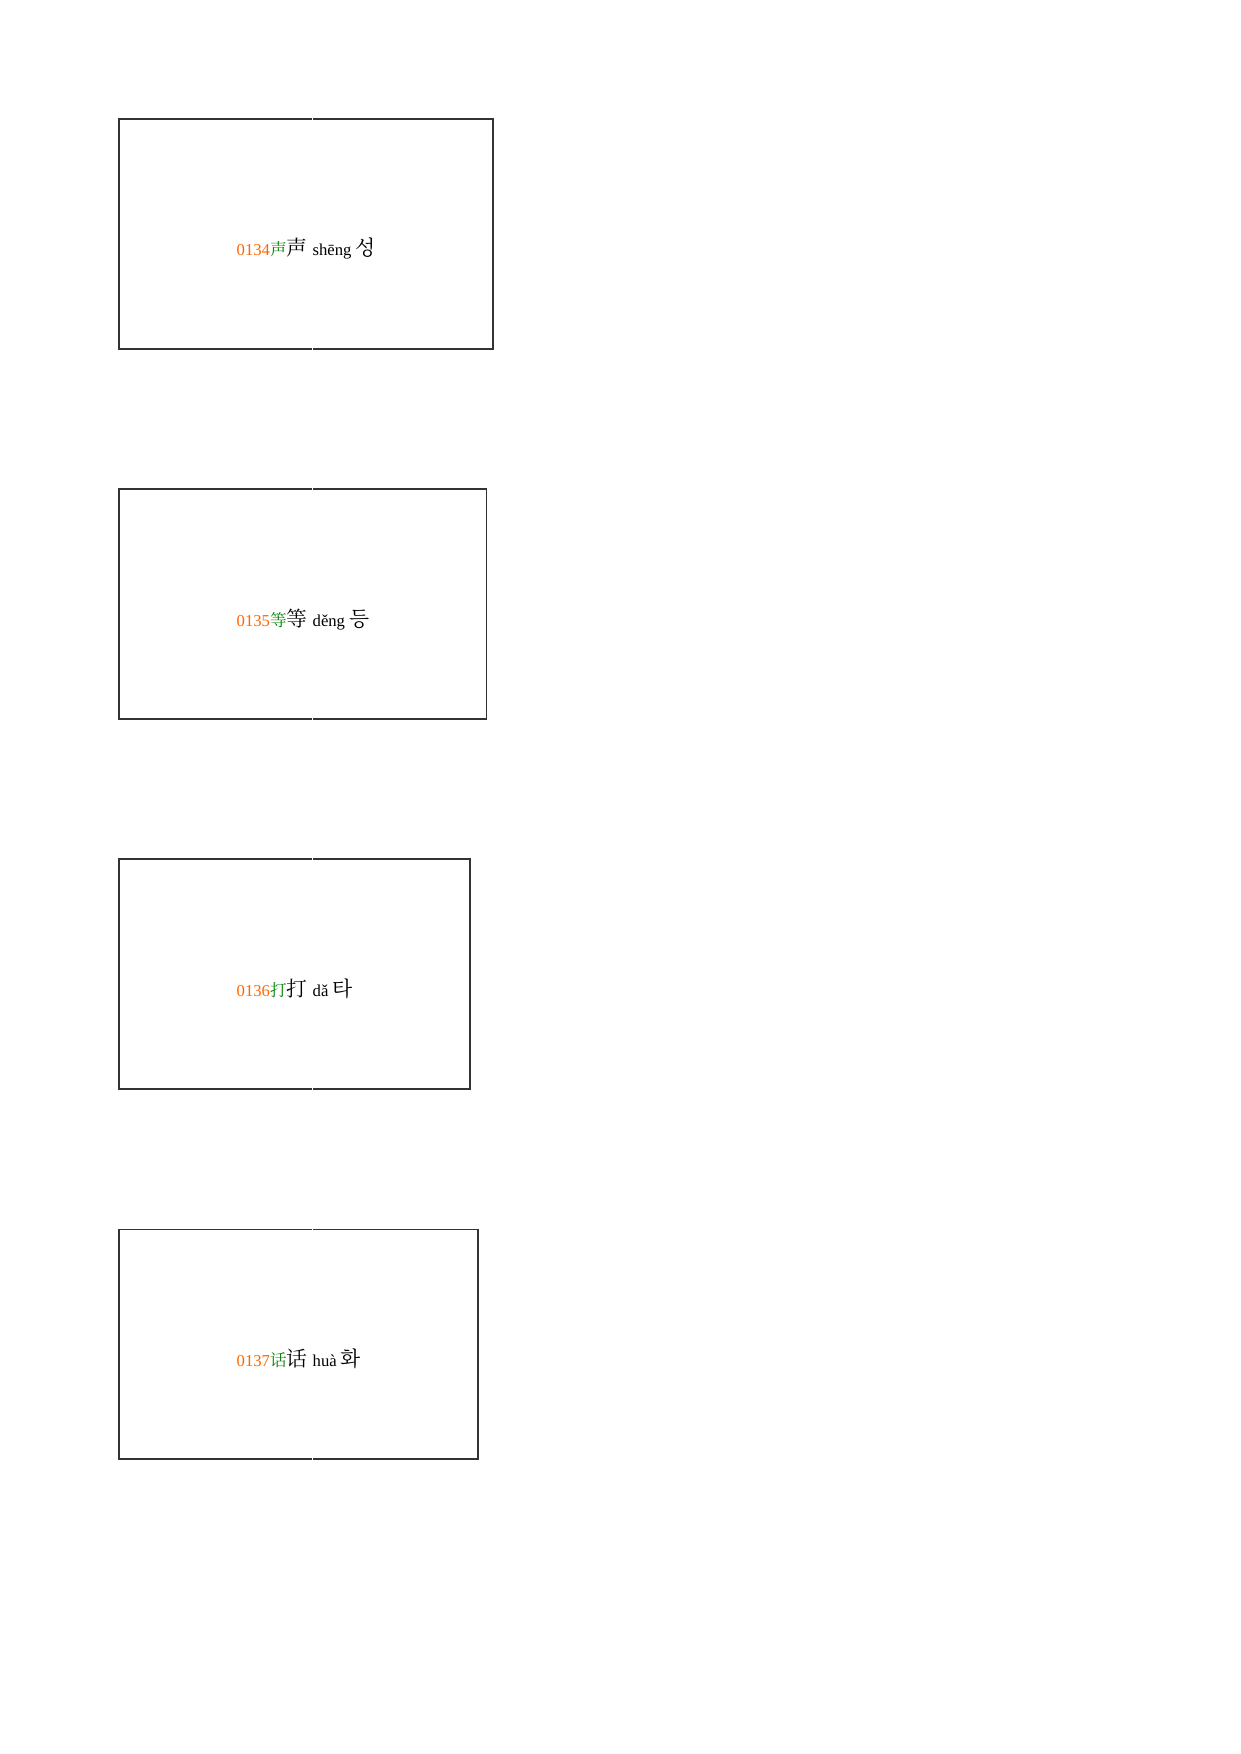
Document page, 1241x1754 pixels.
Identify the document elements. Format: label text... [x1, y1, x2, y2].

text [487, 488, 1122, 719]
text 0135等等 děng 등 [120, 489, 486, 719]
text [494, 118, 1122, 349]
text 0137话话 huà 화 [120, 1230, 477, 1459]
text 0134声声 shēng 성 [120, 119, 492, 349]
text [471, 858, 1122, 1090]
text 0136打打 dǎ 타 [120, 859, 469, 1089]
text [479, 1228, 1122, 1460]
